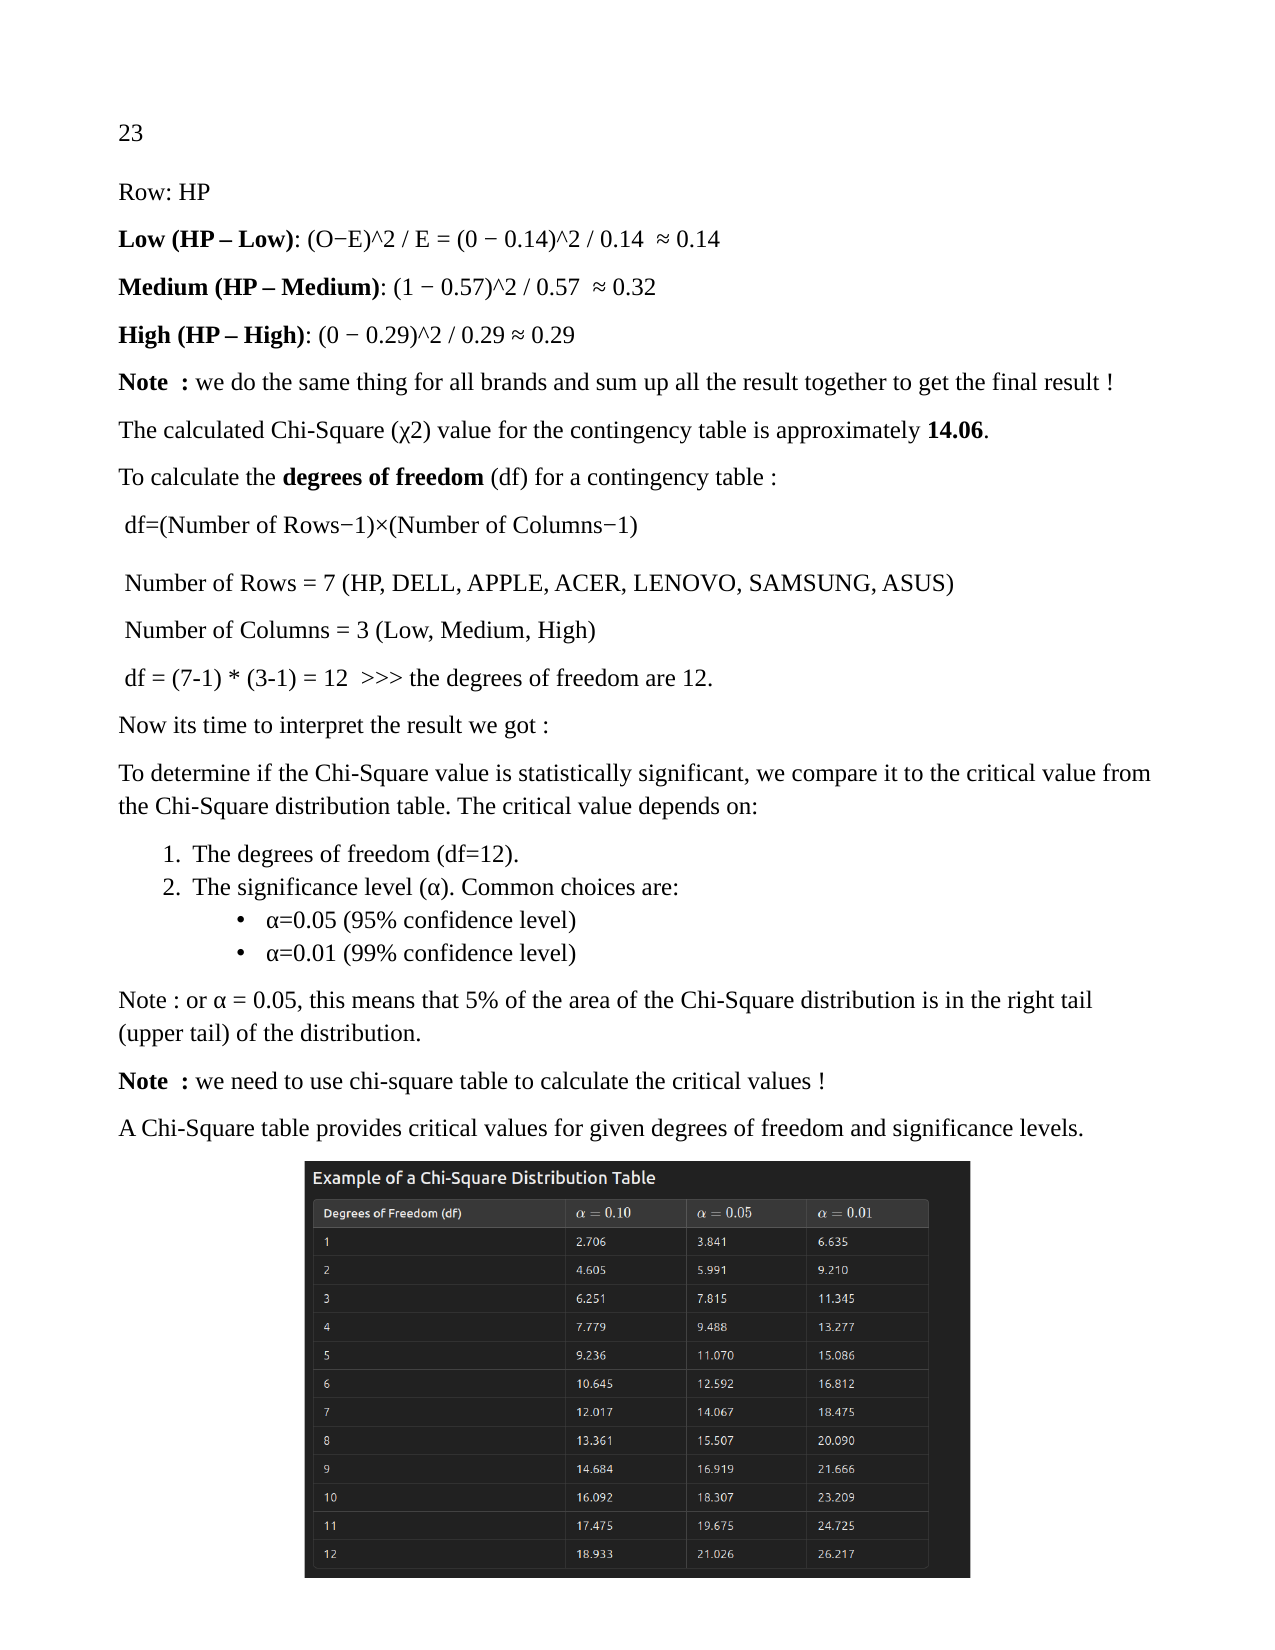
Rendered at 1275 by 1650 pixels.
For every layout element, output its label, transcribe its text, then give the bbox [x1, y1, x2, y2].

text The calculated Chi-Square (χ2) value for the contingency table is approximately 14.06. [118, 415, 1157, 444]
text df=(Number of Rows−1)×(Number of Columns−1) [118, 510, 1157, 539]
text df = (7-1) * (3-1) = 12 >>> the degrees of freedom are 12. [118, 663, 1157, 692]
text Low (HP – Low): (O−E)^2 / E = (0 − 0.14)^2 / 0.14 ≈ 0.14 [118, 224, 1157, 253]
text To determine if the Chi-Square value is statistically significant, we compare it to the critical value from the Chi-Square distribution table. The critical value depends on: [118, 758, 1157, 820]
text Note : we need to use chi-square table to calculate the critical values ! [118, 1066, 1157, 1095]
picture [304, 1161, 971, 1578]
text Number of Rows = 7 (HP, DELL, APPLE, ACER, LENOVO, SAMSUNG, ASUS) [118, 568, 1157, 596]
list α=0.01 (99% confidence level) [236, 938, 1157, 966]
text Row: HP [118, 177, 1157, 206]
text To calculate the degrees of freedom (df) for a contingency table : [118, 462, 1157, 491]
text A Chi-Square table provides critical values for given degrees of freedom and significance levels. [118, 1113, 1157, 1142]
text Number of Columns = 3 (Low, Medium, High) [118, 615, 1157, 644]
list The degrees of freedom (df=12). [162, 839, 1157, 867]
text Now its time to interpret the result we got : [118, 710, 1157, 739]
text High (HP – High): (0 − 0.29)^2 / 0.29 ≈ 0.29 [118, 320, 1157, 348]
list The significance level (α). Common choices are: [162, 872, 1157, 900]
text Medium (HP – Medium): (1 − 0.57)^2 / 0.57 ≈ 0.32 [118, 272, 1157, 301]
text Note : or α = 0.05, this means that 5% of the area of the Chi-Square distribution is in the right tail (upper tail) of the distribution. [118, 985, 1157, 1047]
text Note : we do the same thing for all brands and sum up all the result together to get the final result ! [118, 367, 1157, 396]
list α=0.05 (95% confidence level) [236, 905, 1157, 933]
